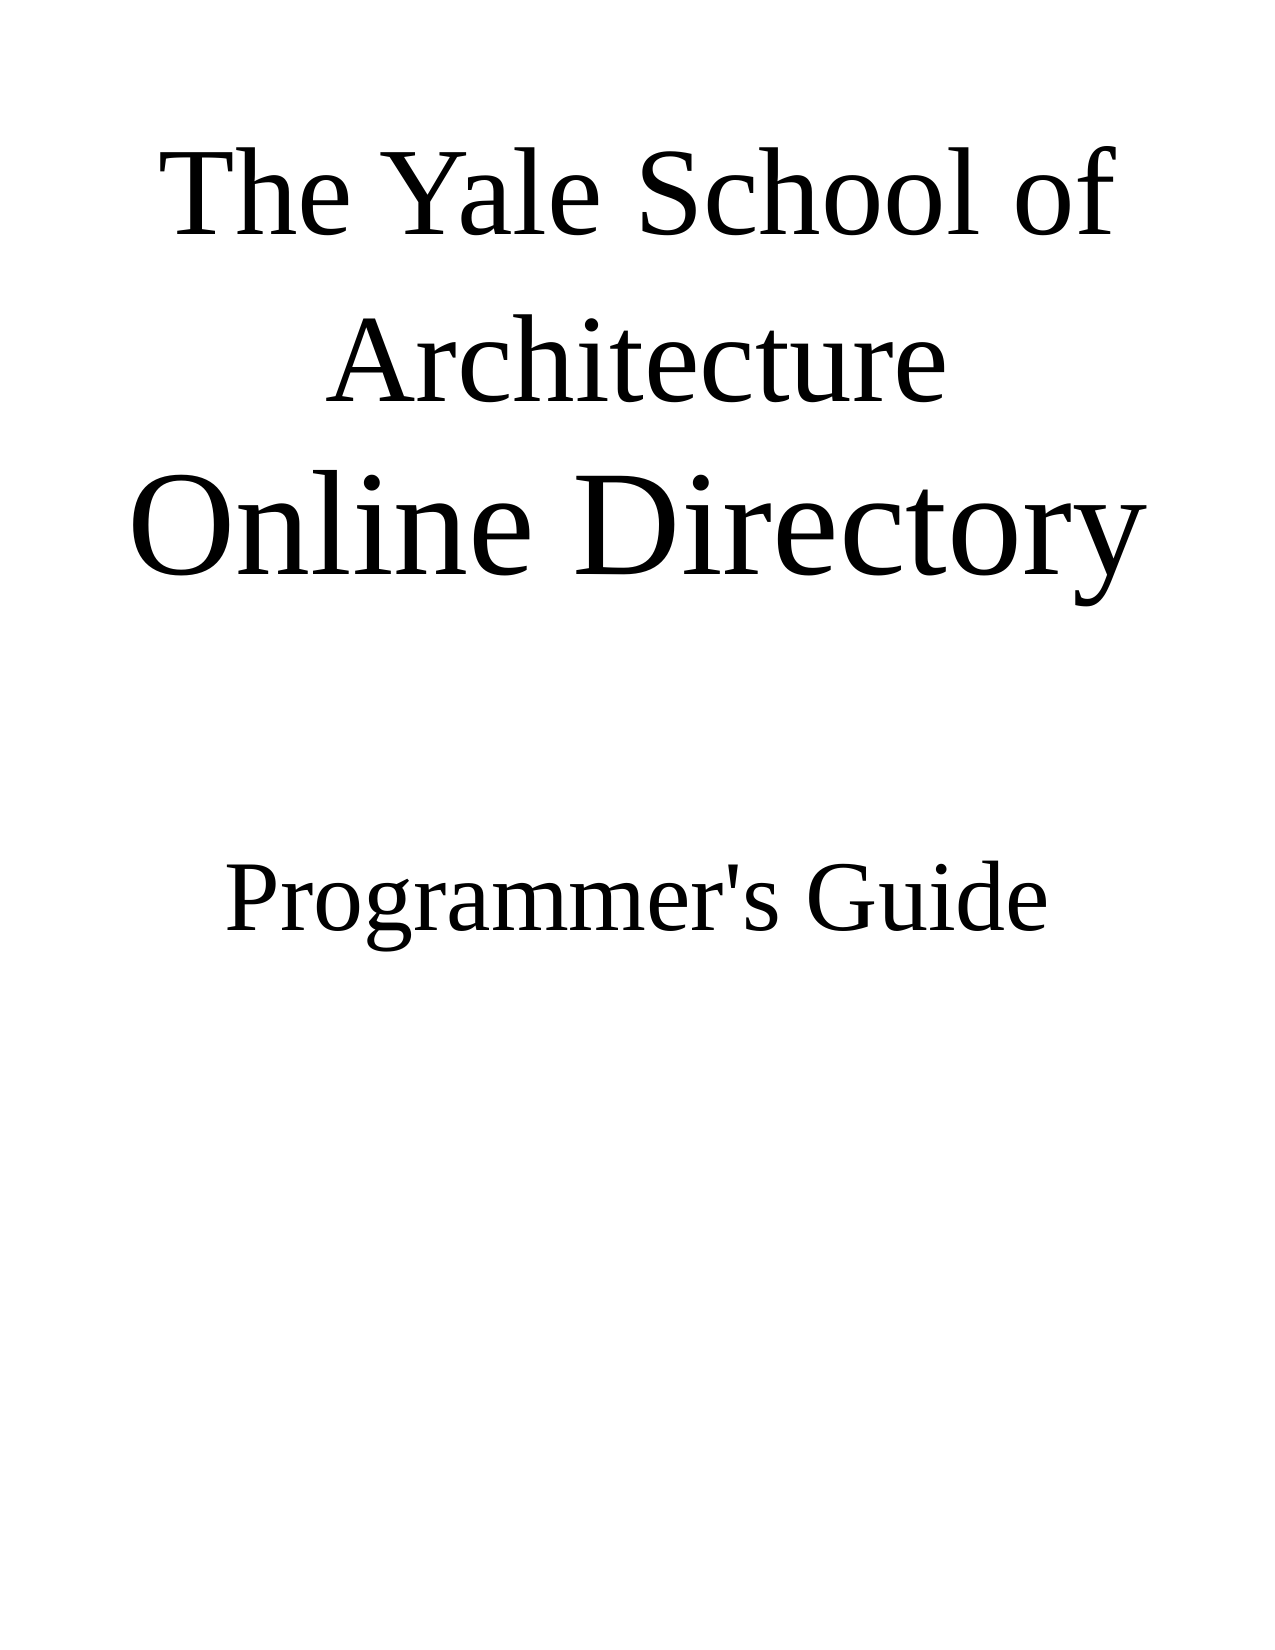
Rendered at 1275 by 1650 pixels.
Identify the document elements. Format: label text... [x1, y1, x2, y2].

text Programmer's Guide [118, 837, 1157, 952]
text The Yale School of Architecture Online Directory [118, 118, 1157, 607]
